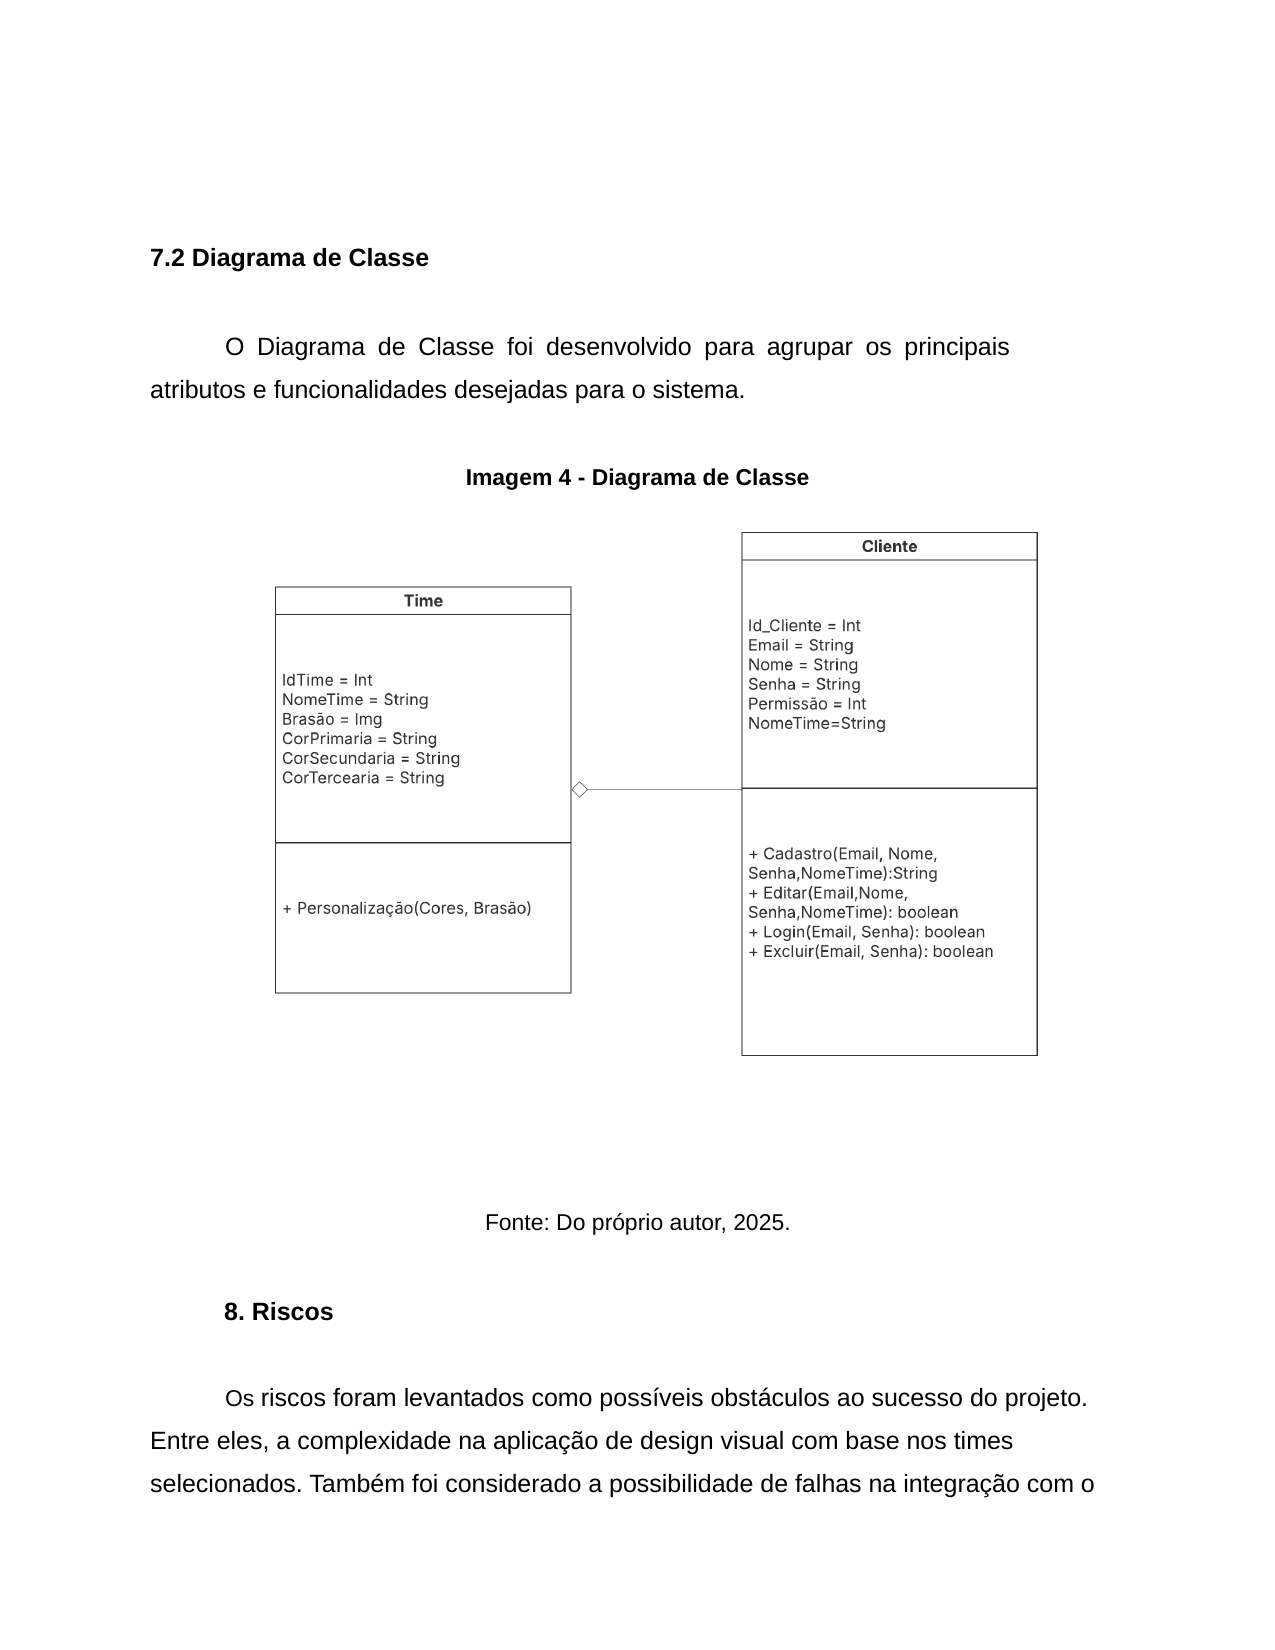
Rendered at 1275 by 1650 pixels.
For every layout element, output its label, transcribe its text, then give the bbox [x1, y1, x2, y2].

text Os riscos foram levantados como possíveis obstáculos ao sucesso do projeto. Entre eles, a complexidade na aplicação de design visual com base nos times selecionados. Também foi considerado a possibilidade de falhas na integração com o [150, 1382, 1125, 1497]
text 7.2 Diagrama de Classe [150, 242, 1011, 271]
text Fonte: Do próprio autor, 2025. [150, 1208, 1125, 1235]
text 8. Riscos [150, 1297, 1011, 1326]
text O Diagrama de Classe foi desenvolvido para agrupar os principais atributos e funcionalidades desejadas para o sistema. [150, 332, 1011, 404]
text Imagem 4 - Diagrama de Classe [150, 464, 1125, 491]
